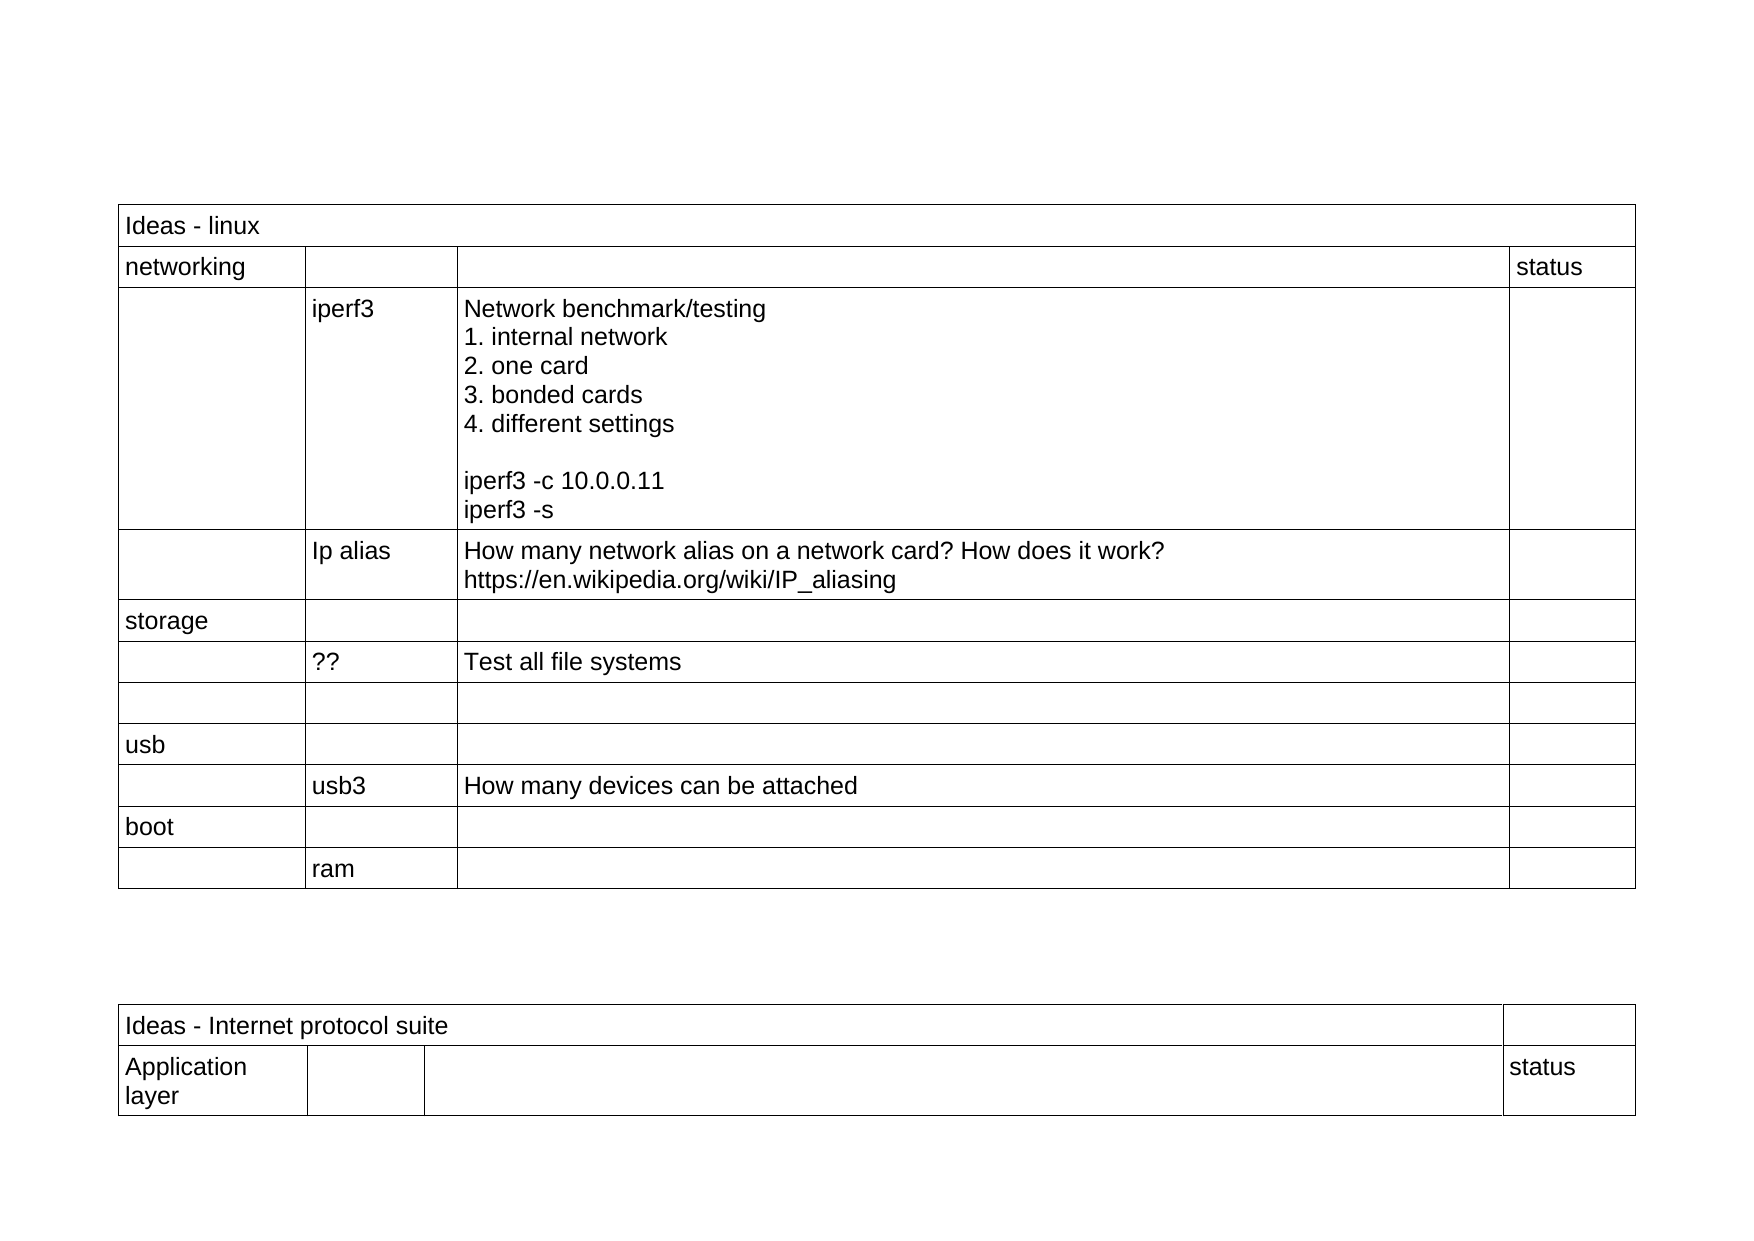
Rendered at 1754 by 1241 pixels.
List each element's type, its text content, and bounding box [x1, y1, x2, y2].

table_cell [458, 247, 1509, 287]
table_cell [458, 683, 1509, 723]
table_cell [1510, 724, 1635, 764]
table_cell How many network alias on a network card? How does it work? https://en.wikipedia.org/wiki/IP_aliasing [458, 530, 1509, 599]
table_cell [119, 765, 305, 806]
table_cell [306, 247, 457, 287]
table_cell Ip alias [306, 530, 457, 599]
table_header [1504, 1005, 1635, 1045]
table_cell [1510, 288, 1635, 529]
table_cell [1510, 848, 1635, 888]
table_cell boot [119, 807, 305, 847]
table_cell usb [119, 724, 305, 764]
table_cell [1510, 600, 1635, 641]
table_cell [306, 600, 457, 641]
table_cell [119, 530, 305, 599]
table_cell [1510, 530, 1635, 599]
table_header Ideas - Internet protocol suite [119, 1005, 1502, 1045]
table_cell [306, 724, 457, 764]
table_cell [119, 848, 305, 888]
table_cell [1510, 765, 1635, 806]
table_cell iperf3 [306, 288, 457, 529]
table_cell [308, 1046, 424, 1115]
table_cell status [1510, 247, 1635, 287]
table_cell [119, 288, 305, 529]
table_cell How many devices can be attached [458, 765, 1509, 806]
table_cell [1510, 807, 1635, 847]
table_cell [458, 807, 1509, 847]
table_cell ?? [306, 642, 457, 682]
table_cell [306, 807, 457, 847]
table_cell networking [119, 247, 305, 287]
table_cell [306, 683, 457, 723]
table_cell Test all file systems [458, 642, 1509, 682]
table_cell [458, 600, 1509, 641]
table_cell [458, 724, 1509, 764]
table_cell [1510, 642, 1635, 682]
table_cell [425, 1046, 1502, 1115]
table_cell [1510, 683, 1635, 723]
table_cell storage [119, 600, 305, 641]
table_cell [119, 642, 305, 682]
table_cell ram [306, 848, 457, 888]
table_cell status [1504, 1046, 1635, 1115]
table_cell [458, 848, 1509, 888]
table_cell [119, 683, 305, 723]
table_header Ideas - linux [119, 205, 1635, 246]
table_cell usb3 [306, 765, 457, 806]
table_cell Application layer [119, 1046, 307, 1115]
table_cell Network benchmark/testing 1. internal network 2. one card 3. bonded cards 4. different settings iperf3 -c 10.0.0.11 iperf3 -s [458, 288, 1509, 529]
